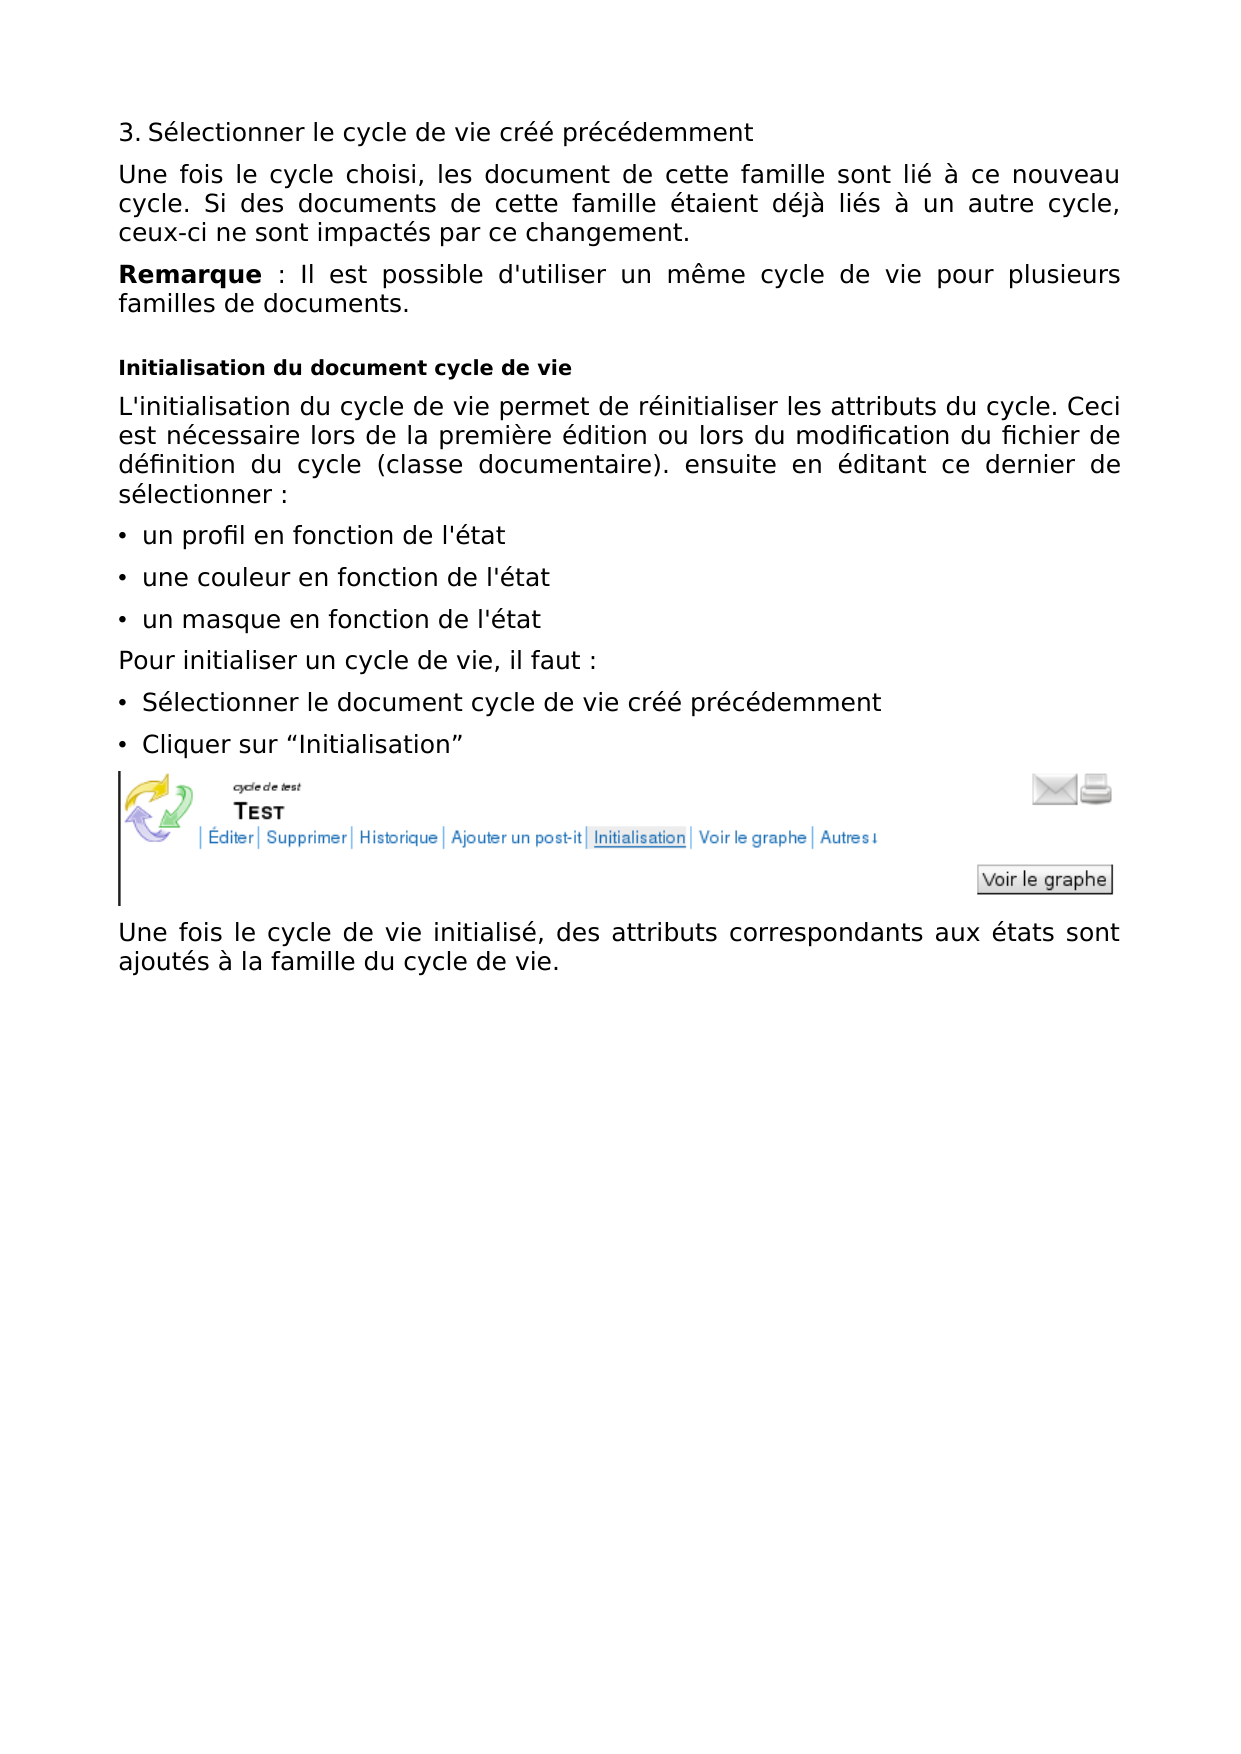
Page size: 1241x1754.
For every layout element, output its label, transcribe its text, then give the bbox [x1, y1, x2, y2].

list Cliquer sur “Initialisation” [118, 730, 1122, 759]
text Pour initialiser un cycle de vie, il faut : [118, 647, 1122, 676]
subtitle Initialisation du document cycle de vie [118, 356, 1122, 380]
picture [118, 771, 1123, 906]
text Une fois le cycle choisi, les document de cette famille sont lié à ce nouveau cycle. Si des documents de cette famille étaient déjà liés à un autre cycle, ceux-ci ne sont impactés par ce changement. [118, 160, 1122, 247]
list Sélectionner le cycle de vie créé précédemment [118, 118, 1122, 147]
list un profil en fonction de l'état [118, 522, 1122, 551]
text Une fois le cycle de vie initialisé, des attributs correspondants aux états sont ajoutés à la famille du cycle de vie. [118, 918, 1122, 976]
list une couleur en fonction de l'état [118, 563, 1122, 592]
text Remarque : Il est possible d'utiliser un même cycle de vie pour plusieurs familles de documents. [118, 260, 1122, 318]
text L'initialisation du cycle de vie permet de réinitialiser les attributs du cycle. Ceci est nécessaire lors de la première édition ou lors du modification du fichier de définition du cycle (classe documentaire). ensuite en éditant ce dernier de sélectionner : [118, 392, 1122, 509]
list un masque en fonction de l'état [118, 605, 1122, 634]
list Sélectionner le document cycle de vie créé précédemment [118, 688, 1122, 717]
